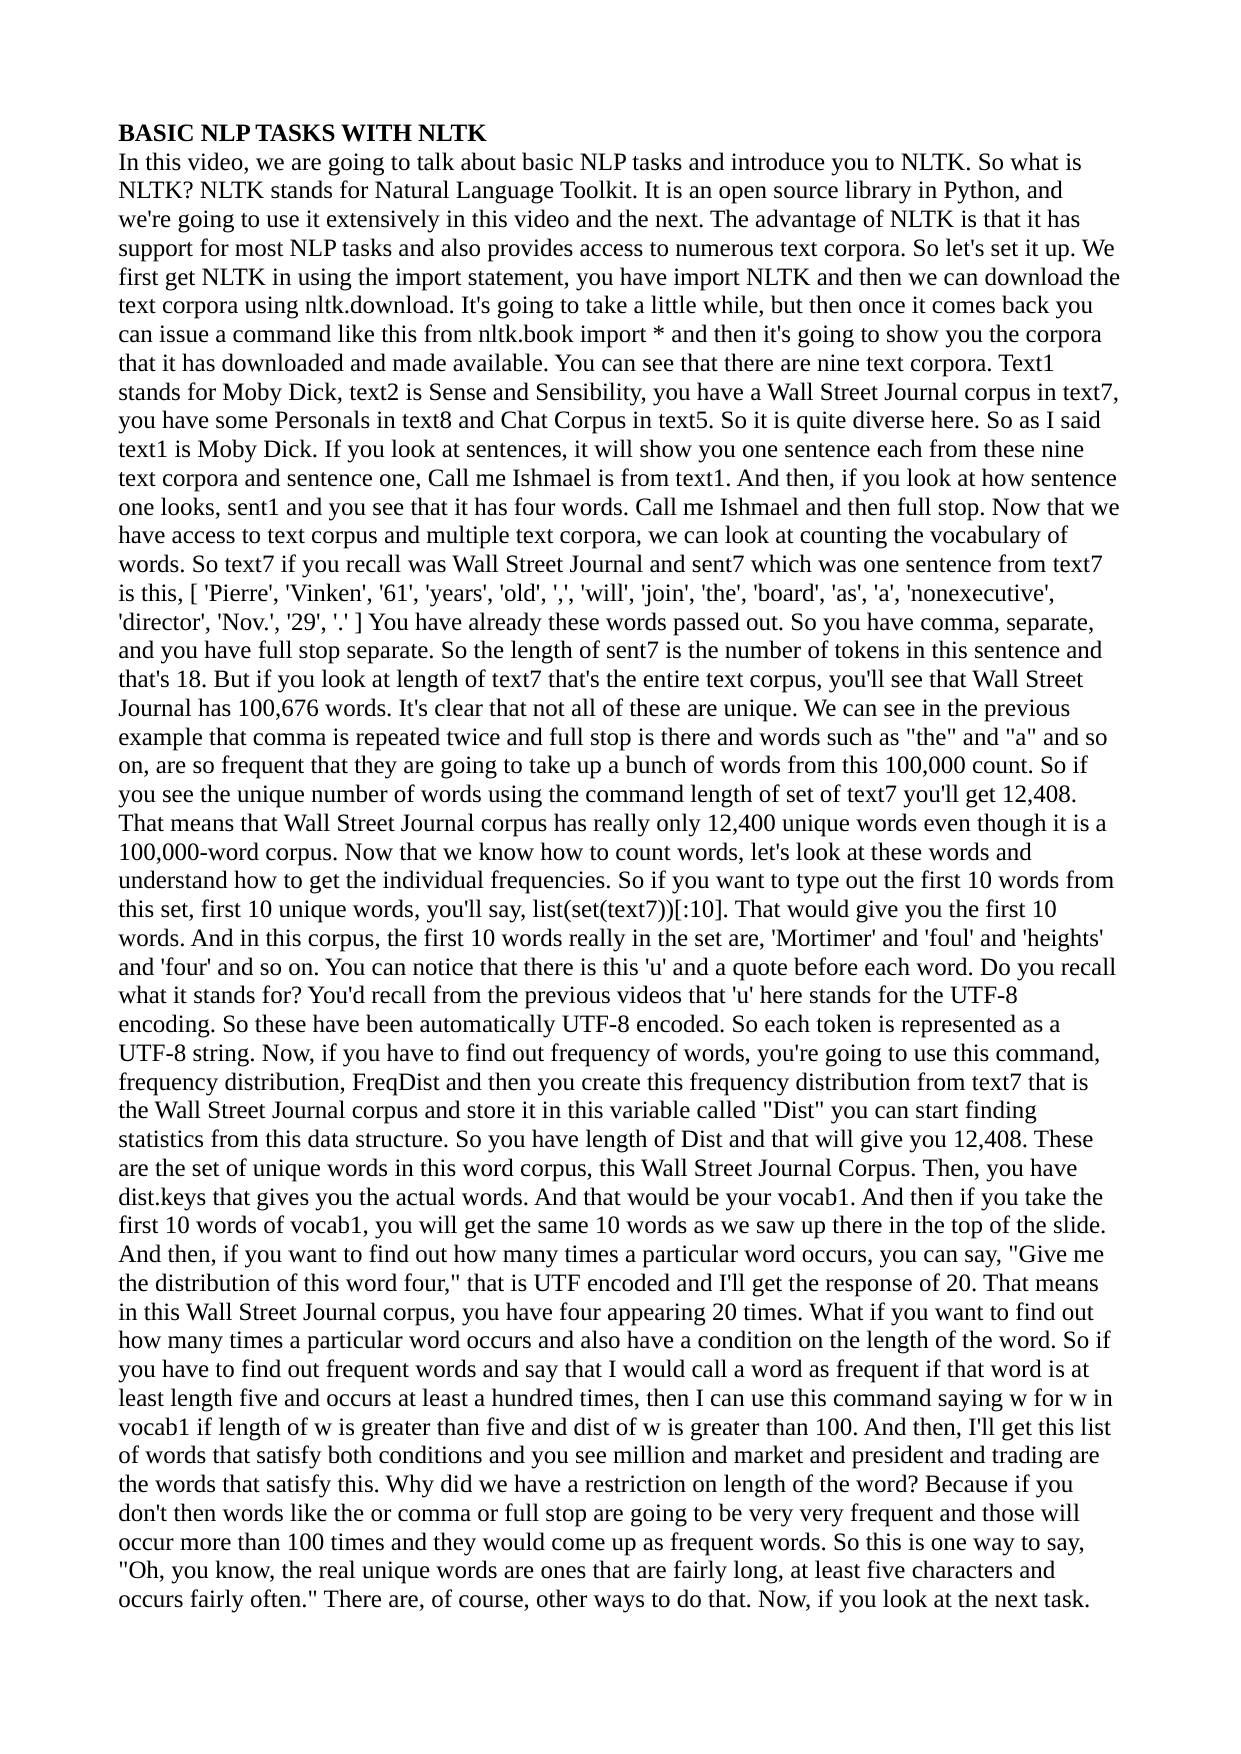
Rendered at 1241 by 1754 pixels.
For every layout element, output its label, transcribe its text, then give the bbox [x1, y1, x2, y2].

text BASIC NLP TASKS WITH NLTK [118, 118, 1122, 147]
text In this video, we are going to talk about basic NLP tasks and introduce you to NLTK. So what is NLTK? NLTK stands for Natural Language Toolkit. It is an open source library in Python, and we're going to use it extensively in this video and the next. The advantage of NLTK is that it has support for most NLP tasks and also provides access to numerous text corpora. So let's set it up. We first get NLTK in using the import statement, you have import NLTK and then we can download the text corpora using nltk.download. It's going to take a little while, but then once it comes back you can issue a command like this from nltk.book import * and then it's going to show you the corpora that it has downloaded and made available. You can see that there are nine text corpora. Text1 stands for Moby Dick, text2 is Sense and Sensibility, you have a Wall Street Journal corpus in text7, you have some Personals in text8 and Chat Corpus in text5. So it is quite diverse here. So as I said text1 is Moby Dick. If you look at sentences, it will show you one sentence each from these nine text corpora and sentence one, Call me Ishmael is from text1. And then, if you look at how sentence one looks, sent1 and you see that it has four words. Call me Ishmael and then full stop. Now that we have access to text corpus and multiple text corpora, we can look at counting the vocabulary of words. So text7 if you recall was Wall Street Journal and sent7 which was one sentence from text7 is this, [ 'Pierre', 'Vinken', '61', 'years', 'old', ',', 'will', 'join', 'the', 'board', 'as', 'a', 'nonexecutive', 'director', 'Nov.', '29', '.' ] You have already these words passed out. So you have comma, separate, and you have full stop separate. So the length of sent7 is the number of tokens in this sentence and that's 18. But if you look at length of text7 that's the entire text corpus, you'll see that Wall Street Journal has 100,676 words. It's clear that not all of these are unique. We can see in the previous example that comma is repeated twice and full stop is there and words such as "the" and "a" and so on, are so frequent that they are going to take up a bunch of words from this 100,000 count. So if you see the unique number of words using the command length of set of text7 you'll get 12,408. That means that Wall Street Journal corpus has really only 12,400 unique words even though it is a 100,000-word corpus. Now that we know how to count words, let's look at these words and understand how to get the individual frequencies. So if you want to type out the first 10 words from this set, first 10 unique words, you'll say, list(set(text7))[:10]. That would give you the first 10 words. And in this corpus, the first 10 words really in the set are, 'Mortimer' and 'foul' and 'heights' and 'four' and so on. You can notice that there is this 'u' and a quote before each word. Do you recall what it stands for? You'd recall from the previous videos that 'u' here stands for the UTF-8 encoding. So these have been automatically UTF-8 encoded. So each token is represented as a UTF-8 string. Now, if you have to find out frequency of words, you're going to use this command, frequency distribution, FreqDist and then you create this frequency distribution from text7 that is the Wall Street Journal corpus and store it in this variable called "Dist" you can start finding statistics from this data structure. So you have length of Dist and that will give you 12,408. These are the set of unique words in this word corpus, this Wall Street Journal Corpus. Then, you have dist.keys that gives you the actual words. And that would be your vocab1. And then if you take the first 10 words of vocab1, you will get the same 10 words as we saw up there in the top of the slide. And then, if you want to find out how many times a particular word occurs, you can say, "Give me the distribution of this word four," that is UTF encoded and I'll get the response of 20. That means in this Wall Street Journal corpus, you have four appearing 20 times. What if you want to find out how many times a particular word occurs and also have a condition on the length of the word. So if you have to find out frequent words and say that I would call a word as frequent if that word is at least length five and occurs at least a hundred times, then I can use this command saying w for w in vocab1 if length of w is greater than five and dist of w is greater than 100. And then, I'll get this list of words that satisfy both conditions and you see million and market and president and trading are the words that satisfy this. Why did we have a restriction on length of the word? Because if you don't then words like the or comma or full stop are going to be very very frequent and those will occur more than 100 times and they would come up as frequent words. So this is one way to say, "Oh, you know, the real unique words are ones that are fairly long, at least five characters and occurs fairly often." There are, of course, other ways to do that. Now, if you look at the next task. [118, 147, 1122, 1613]
